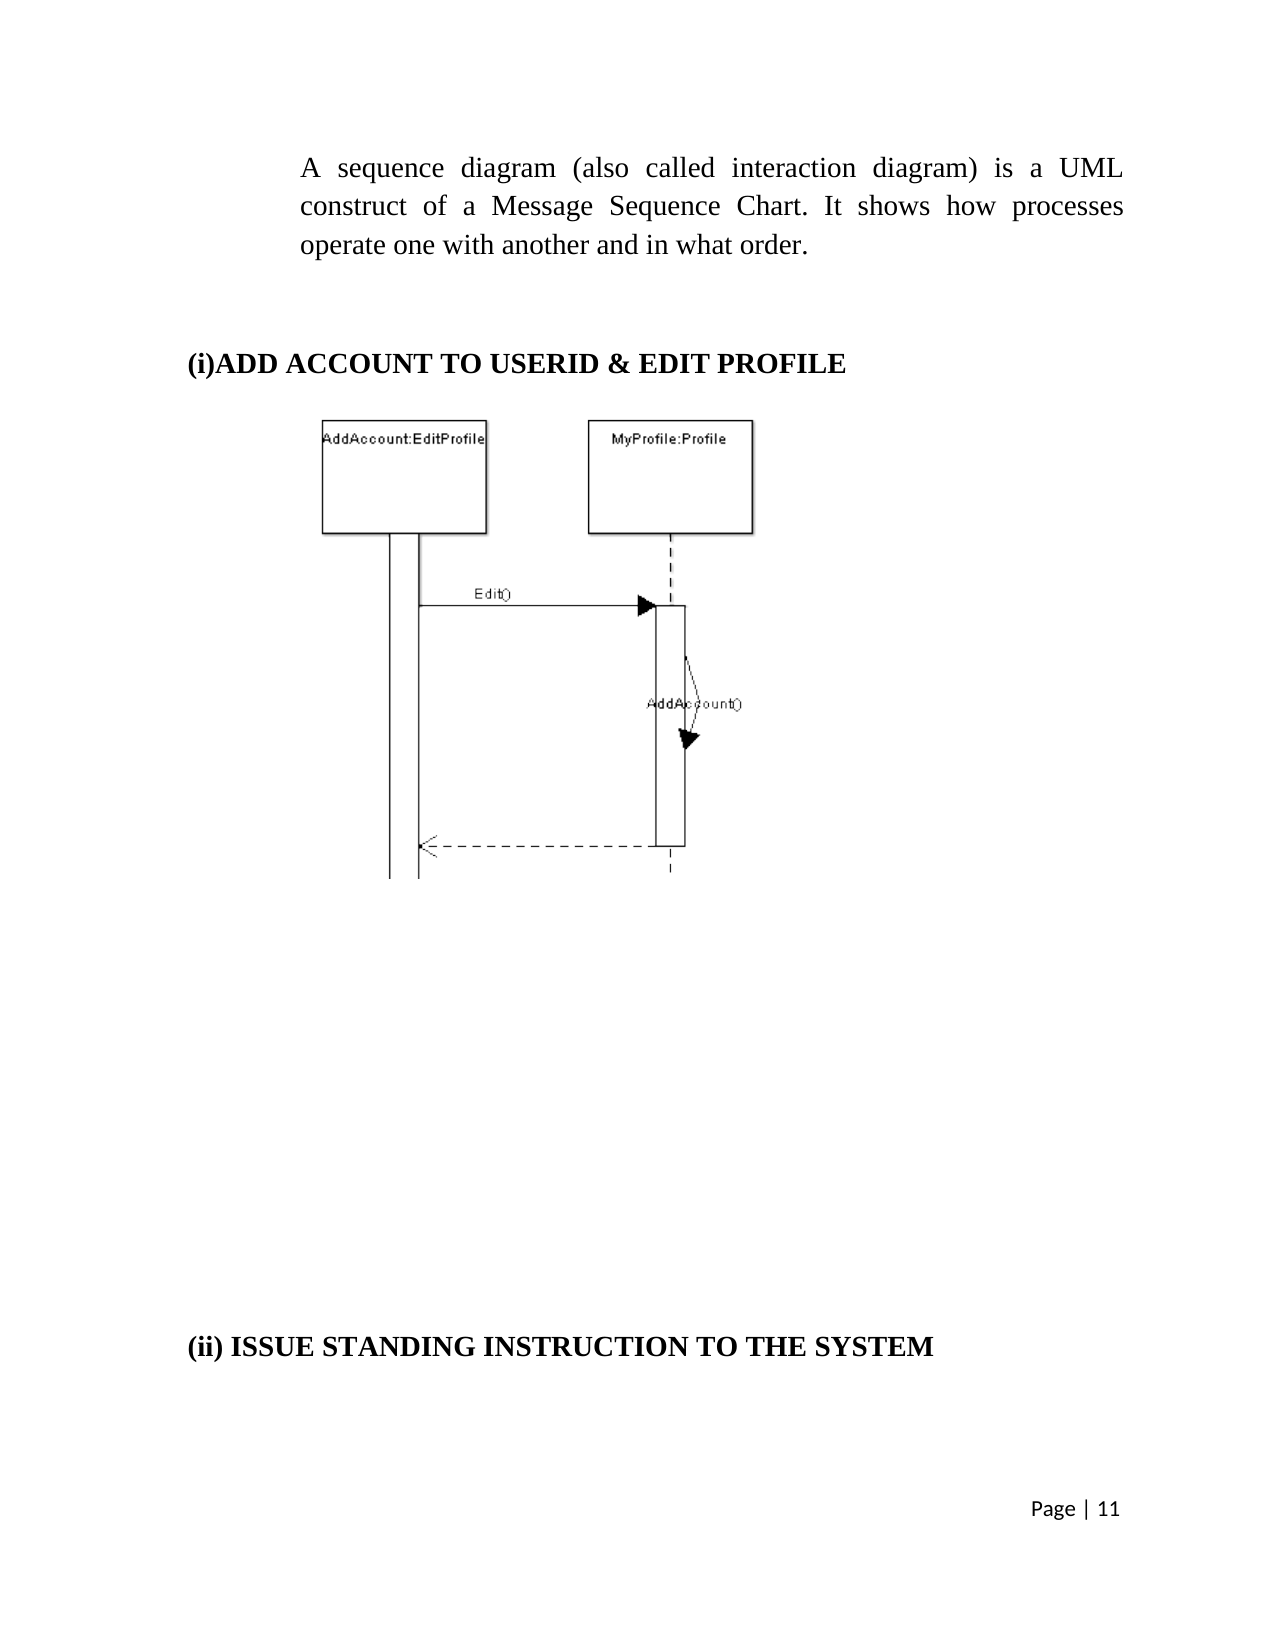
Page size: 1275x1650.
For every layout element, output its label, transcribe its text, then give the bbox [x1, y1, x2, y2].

list ADD ACCOUNT TO USERID & EDIT PROFILE [187, 346, 1125, 379]
picture [316, 414, 784, 879]
text A sequence diagram (also called interaction diagram) is a UML construct of a Message Sequence Chart. It shows how processes operate one with another and in what order. [300, 150, 1125, 261]
list ISSUE STANDING INSTRUCTION TO THE SYSTEM [187, 1329, 1125, 1363]
